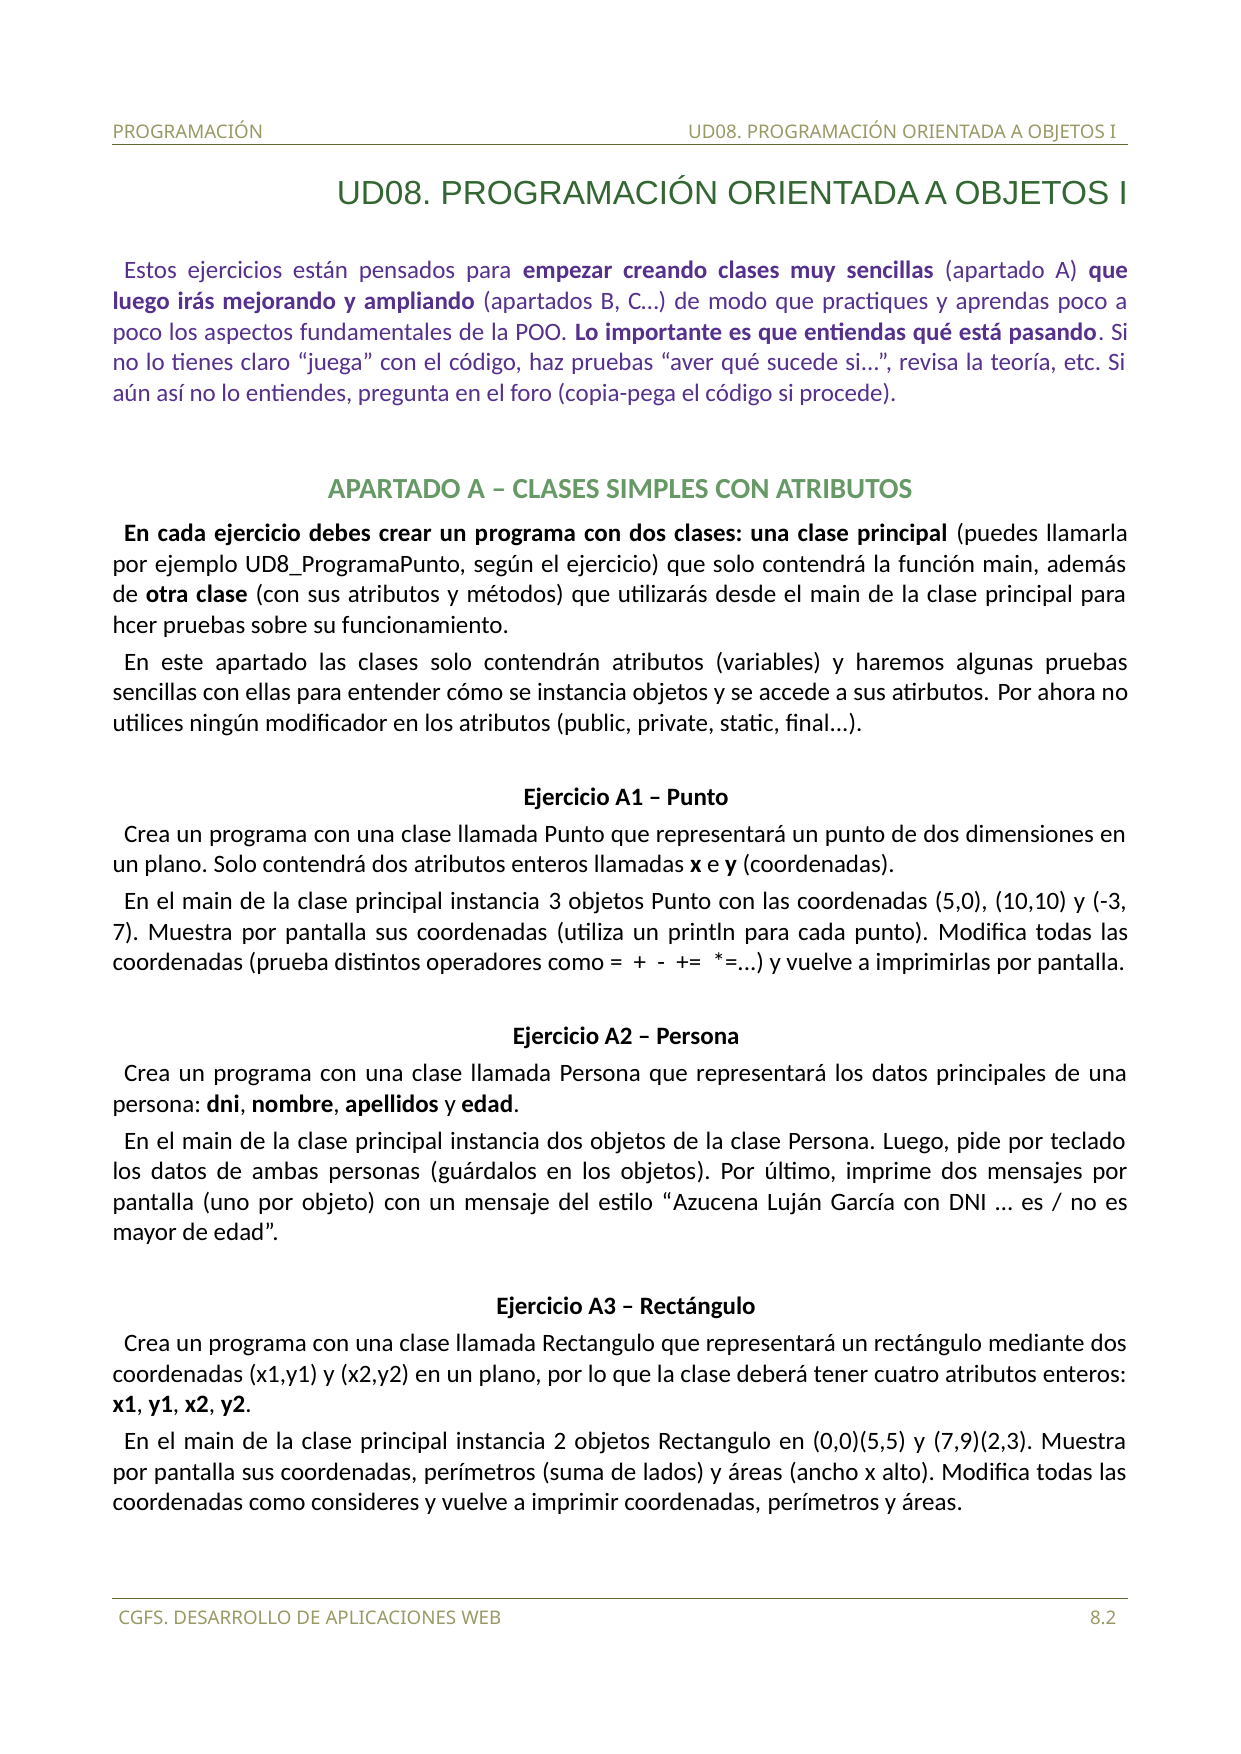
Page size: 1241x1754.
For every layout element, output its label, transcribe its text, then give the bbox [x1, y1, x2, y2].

text UD08. Programación orientada a objetos i [112, 173, 1128, 212]
text En el main de la clase principal instancia 2 objetos Rectangulo en (0,0)(5,5) y (7,9)(2,3). Muestra por pantalla sus coordenadas, perímetros (suma de lados) y áreas (ancho x alto). Modifica todas las coordenadas como consideres y vuelve a imprimir coordenadas, perímetros y áreas. [112, 1425, 1128, 1517]
text Crea un programa con una clase llamada Rectangulo que representará un rectángulo mediante dos coordenadas (x1,y1) y (x2,y2) en un plano, por lo que la clase deberá tener cuatro atributos enteros: x1, y1, x2, y2. [112, 1327, 1128, 1419]
text En el main de la clase principal instancia 3 objetos Punto con las coordenadas (5,0), (10,10) y (-3, 7). Muestra por pantalla sus coordenadas (utiliza un println para cada punto). Modifica todas las coordenadas (prueba distintos operadores como = + - += *=...) y vuelve a imprimirlas por pantalla. [112, 885, 1128, 977]
text Crea un programa con una clase llamada Punto que representará un punto de dos dimensiones en un plano. Solo contendrá dos atributos enteros llamadas x e y (coordenadas). [112, 818, 1128, 879]
text Estos ejercicios están pensados para empezar creando clases muy sencillas (apartado A) que luego irás mejorando y ampliando (apartados B, C…) de modo que practiques y aprendas poco a poco los aspectos fundamentales de la POO. Lo importante es que entiendas qué está pasando. Si no lo tienes claro “juega” con el código, haz pruebas “aver qué sucede si...”, revisa la teoría, etc. Si aún así no lo entiendes, pregunta en el foro (copia-pega el código si procede). [112, 254, 1128, 407]
text Ejercicio A3 – Rectángulo [112, 1290, 1128, 1321]
text En este apartado las clases solo contendrán atributos (variables) y haremos algunas pruebas sencillas con ellas para entender cómo se instancia objetos y se accede a sus atirbutos. Por ahora no utilices ningún modificador en los atributos (public, private, static, final...). [112, 646, 1128, 737]
text En el main de la clase principal instancia dos objetos de la clase Persona. Luego, pide por teclado los datos de ambas personas (guárdalos en los objetos). Por último, imprime dos mensajes por pantalla (uno por objeto) con un mensaje del estilo “Azucena Luján García con DNI … es / no es mayor de edad”. [112, 1125, 1128, 1247]
text Ejercicio A1 – Punto [112, 781, 1128, 811]
text Ejercicio A2 – Persona [112, 1020, 1128, 1051]
text En cada ejercicio debes crear un programa con dos clases: una clase principal (puedes llamarla por ejemplo UD8_ProgramaPunto, según el ejercicio) que solo contendrá la función main, además de otra clase (con sus atributos y métodos) que utilizarás desde el main de la clase principal para hcer pruebas sobre su funcionamiento. [112, 517, 1128, 639]
text Crea un programa con una clase llamada Persona que representará los datos principales de una persona: dni, nombre, apellidos y edad. [112, 1057, 1128, 1118]
subtitle APARTADO A – CLASES SIMPLES CON ATRIBUTOS [112, 470, 1128, 505]
